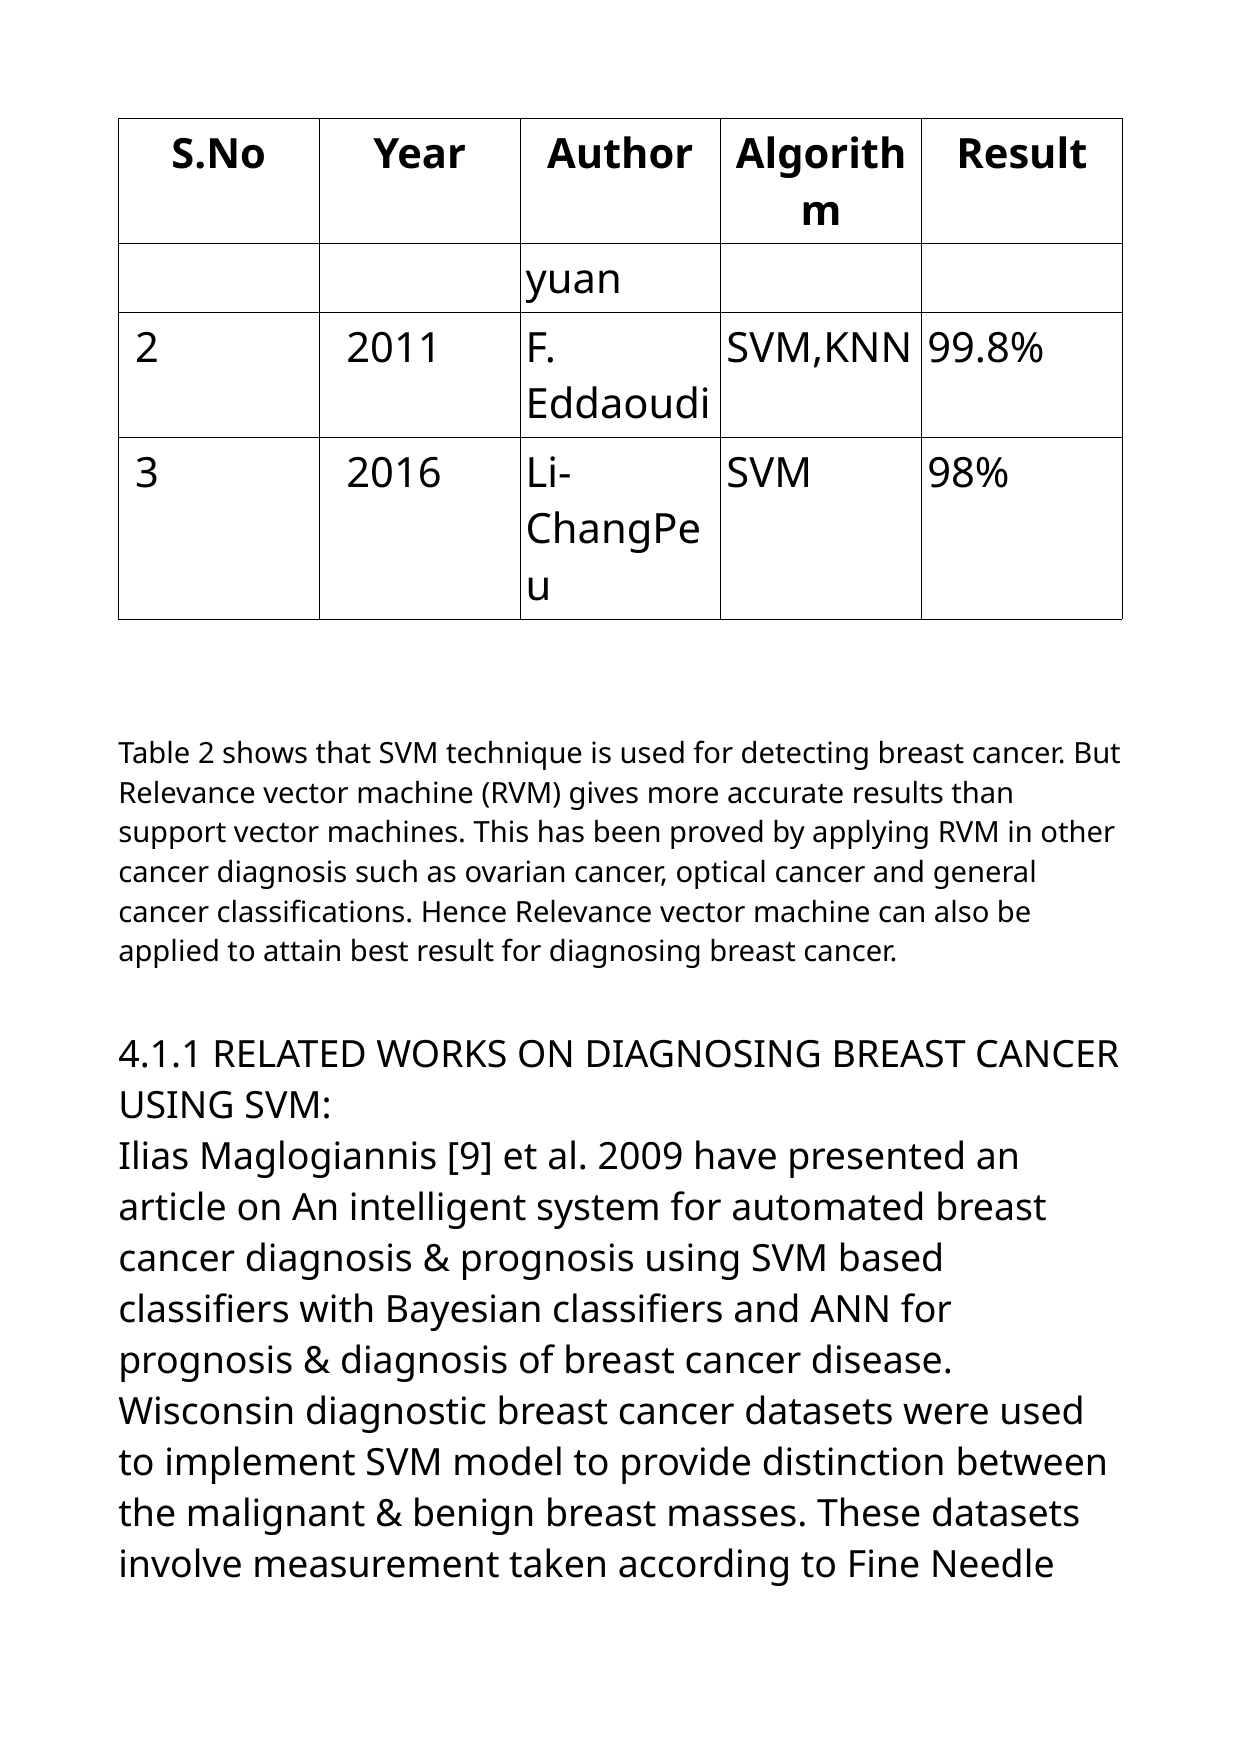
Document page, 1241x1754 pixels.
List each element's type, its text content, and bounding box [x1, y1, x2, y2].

table_header Author [521, 119, 720, 243]
text Table 2 shows that SVM technique is used for detecting breast cancer. But Relevance vector machine (RVM) gives more accurate results than support vector machines. This has been proved by applying RVM in other cancer diagnosis such as ovarian cancer, optical cancer and general cancer classifications. Hence Relevance vector machine can also be applied to attain best result for diagnosing breast cancer. [118, 732, 1122, 970]
table_cell Li-ChangPeu [521, 438, 720, 618]
table_cell F. Eddaoudi [521, 313, 720, 437]
table_header Algorithm [721, 119, 921, 243]
table_header Result [922, 119, 1122, 243]
table_cell SVM [721, 438, 921, 618]
table_cell yuan [521, 244, 720, 312]
table_header S.No [119, 119, 319, 243]
table_cell [119, 244, 319, 312]
table_cell 2 [119, 313, 319, 437]
table_cell SVM,KNN [721, 313, 921, 437]
table_cell 2011 [320, 313, 520, 437]
table_cell 2016 [320, 438, 520, 618]
text 4.1.1 RELATED WORKS ON DIAGNOSING BREAST CANCER USING SVM: [118, 1027, 1122, 1129]
text Ilias Maglogiannis [9] et al. 2009 have presented an article on An intelligent system for automated breast cancer diagnosis & prognosis using SVM based classifiers with Bayesian classifiers and ANN for prognosis & diagnosis of breast cancer disease. Wisconsin diagnostic breast cancer datasets were used to implement SVM model to provide distinction between the malignant & benign breast masses. These datasets involve measurement taken according to Fine Needle [118, 1129, 1122, 1588]
table_cell 3 [119, 438, 319, 618]
table_header Year [320, 119, 520, 243]
table_cell [320, 244, 520, 312]
table_cell [721, 244, 921, 312]
table_cell 98% [922, 438, 1122, 618]
table_cell 99.8% [922, 313, 1122, 437]
table_cell [922, 244, 1122, 312]
